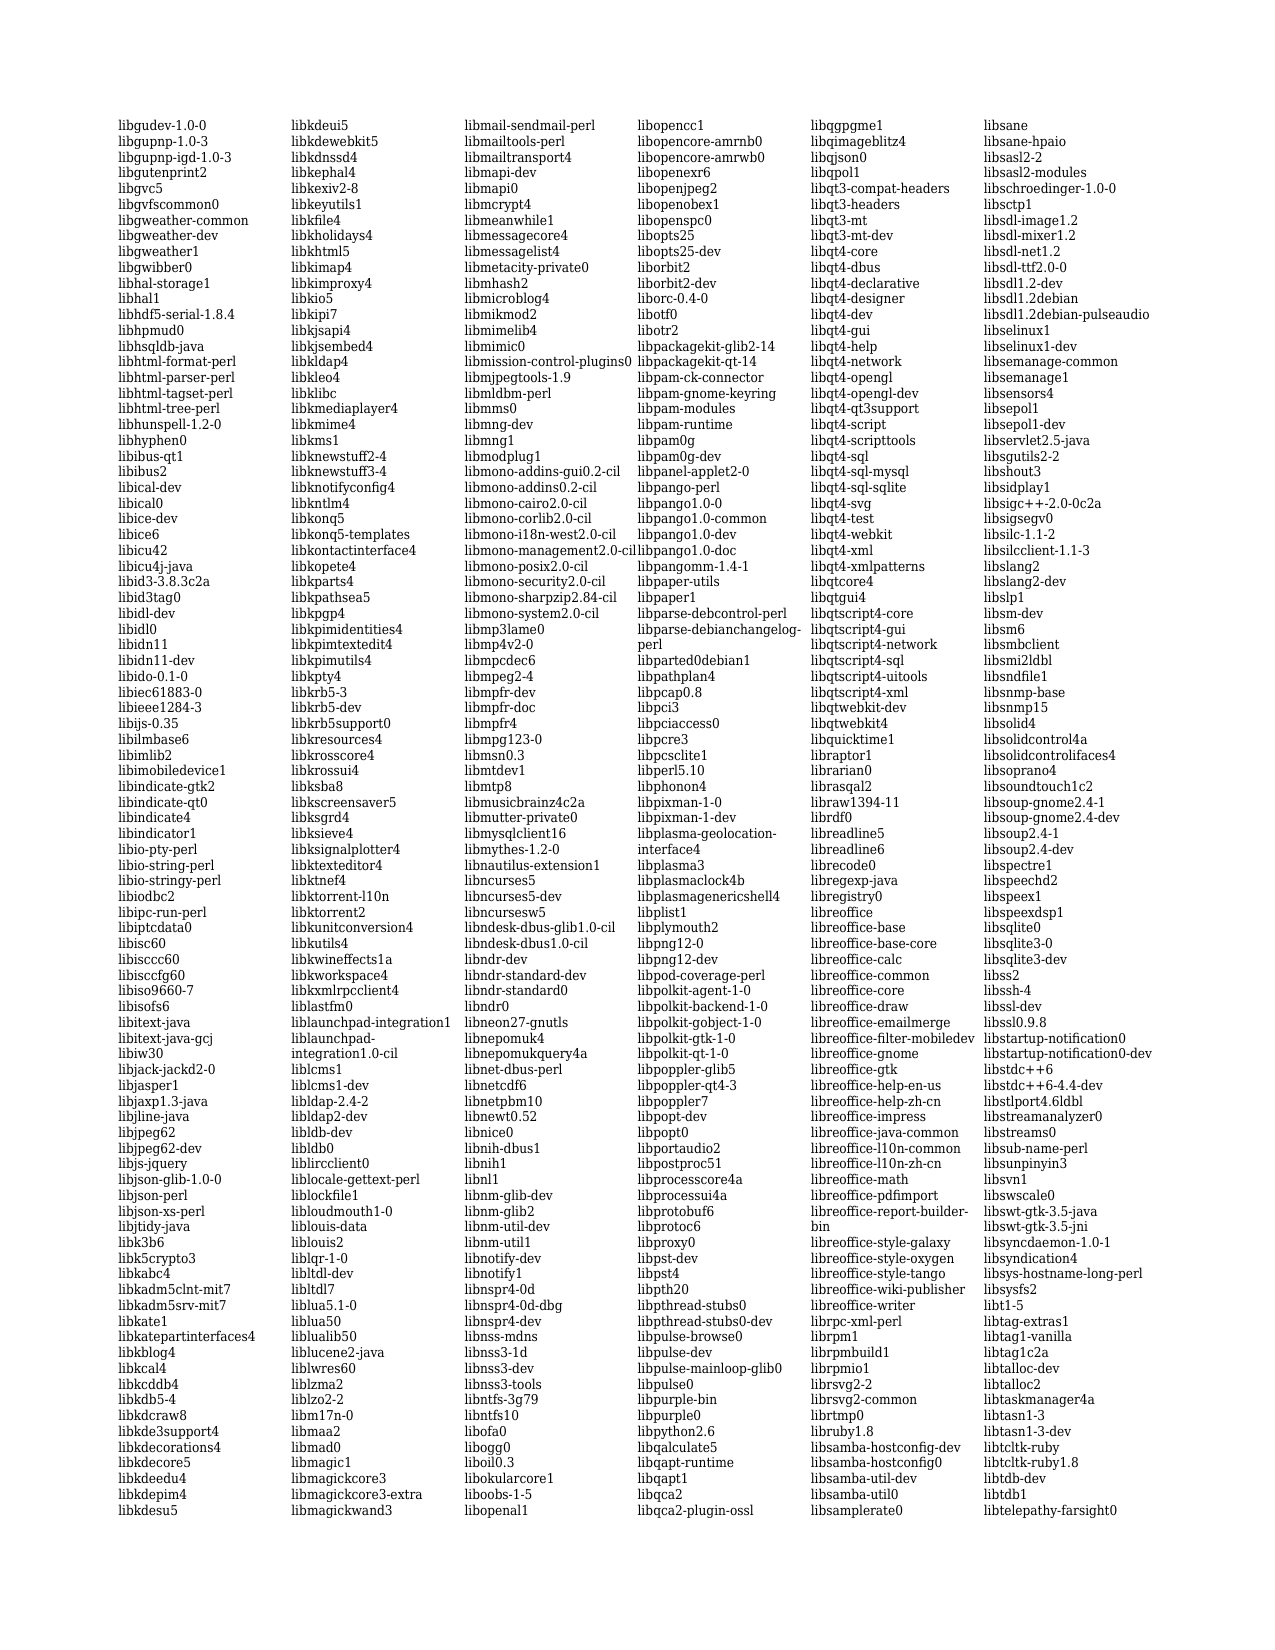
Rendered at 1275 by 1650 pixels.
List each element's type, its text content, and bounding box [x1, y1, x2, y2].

text libsane-hpaio [984, 134, 1157, 149]
text libpam-modules [637, 401, 811, 417]
text libqt4-designer [811, 291, 984, 307]
text libmhash2 [464, 275, 637, 291]
text libiptcdata0 [118, 920, 291, 936]
text libsysfs2 [984, 1282, 1157, 1298]
text libsilcclient-1.1-3 [984, 543, 1157, 558]
text libindicate4 [118, 810, 291, 826]
text libsqlite3-0 [984, 936, 1157, 952]
text libsidplay1 [984, 480, 1157, 496]
text libmpfr4 [464, 716, 637, 732]
text libswscale0 [984, 1188, 1157, 1203]
text libnss3-1d [464, 1345, 637, 1361]
text libsoup-gnome2.4-dev [984, 810, 1157, 826]
text librdf0 [811, 810, 984, 826]
text libquicktime1 [811, 732, 984, 747]
text libopenexr6 [637, 165, 811, 181]
text libmpfr-dev [464, 684, 637, 700]
text libqpol1 [811, 165, 984, 181]
text libsemanage-common [984, 354, 1157, 370]
text libmng-dev [464, 417, 637, 433]
text libkmediaplayer4 [291, 401, 464, 417]
text libokularcore1 [464, 1471, 637, 1487]
text libreoffice-help-en-us [811, 1078, 984, 1093]
text libswt-gtk-3.5-java [984, 1203, 1157, 1219]
text libqt4-webkit [811, 527, 984, 543]
text libkjsembed4 [291, 338, 464, 354]
text libqt4-dev [811, 307, 984, 323]
text libmeanwhile1 [464, 212, 637, 228]
text libmjpegtools-1.9 [464, 370, 637, 386]
text libhpmud0 [118, 323, 291, 338]
text libqt4-declarative [811, 275, 984, 291]
text libsasl2-modules [984, 165, 1157, 181]
text libkdecore5 [118, 1455, 291, 1471]
text libklibc [291, 386, 464, 401]
text libopenobex1 [637, 197, 811, 212]
text liblua5.1-0 [291, 1298, 464, 1313]
text librpmio1 [811, 1361, 984, 1376]
text libnetcdf6 [464, 1078, 637, 1093]
text libpam0g [637, 433, 811, 448]
text libgudev-1.0-0 [118, 118, 291, 134]
text libprotoc6 [637, 1219, 811, 1235]
text libm17n-0 [291, 1408, 464, 1424]
text libqt4-script [811, 417, 984, 433]
text libpopt0 [637, 1125, 811, 1141]
text libkjsapi4 [291, 323, 464, 338]
text libspectre1 [984, 857, 1157, 873]
text libkde3support4 [118, 1424, 291, 1439]
text libieee1284-3 [118, 700, 291, 716]
text libsdl-net1.2 [984, 244, 1157, 260]
text libsdl1.2-dev [984, 275, 1157, 291]
text libreoffice-style-galaxy [811, 1235, 984, 1251]
text libmpeg2-4 [464, 669, 637, 684]
text libmysqlclient16 [464, 826, 637, 842]
text libsqlite0 [984, 920, 1157, 936]
text libpangomm-1.4-1 [637, 558, 811, 574]
text libindicate-gtk2 [118, 779, 291, 794]
text libnspr4-0d-dbg [464, 1298, 637, 1313]
text libmono-sharpzip2.84-cil [464, 590, 637, 606]
text libntfs10 [464, 1408, 637, 1424]
text libmusicbrainz4c2a [464, 794, 637, 810]
text libgvc5 [118, 181, 291, 197]
text libpcre3 [637, 732, 811, 747]
text libjson-perl [118, 1188, 291, 1203]
text libpolkit-backend-1-0 [637, 999, 811, 1015]
text libperl5.10 [637, 763, 811, 779]
text libqtgui4 [811, 590, 984, 606]
text libk5crypto3 [118, 1251, 291, 1266]
text libreoffice-l10n-zh-cn [811, 1156, 984, 1172]
text libstreams0 [984, 1125, 1157, 1141]
text libqapt-runtime [637, 1455, 811, 1471]
text libstartup-notification0 [984, 1030, 1157, 1046]
text libqt4-sql-mysql [811, 464, 984, 480]
text libreoffice [811, 904, 984, 920]
text libpopt-dev [637, 1109, 811, 1125]
text librpmbuild1 [811, 1345, 984, 1361]
text libhdf5-serial-1.8.4 [118, 307, 291, 323]
text libssl-dev [984, 999, 1157, 1015]
text libldap-2.4-2 [291, 1093, 464, 1109]
text libmtdev1 [464, 763, 637, 779]
text libqt4-test [811, 511, 984, 527]
text libnss-mdns [464, 1329, 637, 1345]
text libidn11 [118, 637, 291, 653]
text libsolid4 [984, 716, 1157, 732]
text libslang2-dev [984, 574, 1157, 590]
text libselinux1 [984, 323, 1157, 338]
text libpng12-dev [637, 952, 811, 967]
text libnet-dbus-perl [464, 1062, 637, 1078]
text libogg0 [464, 1439, 637, 1455]
text libpackagekit-qt-14 [637, 354, 811, 370]
text libhyphen0 [118, 433, 291, 448]
text libical0 [118, 496, 291, 511]
text liblircclient0 [291, 1156, 464, 1172]
text libmtp8 [464, 779, 637, 794]
text libkmime4 [291, 417, 464, 433]
text libhsqldb-java [118, 338, 291, 354]
text libqt3-compat-headers [811, 181, 984, 197]
text libpng12-0 [637, 936, 811, 952]
text libmailtools-perl [464, 134, 637, 149]
text libmimic0 [464, 338, 637, 354]
text libkatepartinterfaces4 [118, 1329, 291, 1345]
text liblzma2 [291, 1376, 464, 1392]
text libpixman-1-0 [637, 794, 811, 810]
text libreoffice-java-common [811, 1125, 984, 1141]
text libpolkit-agent-1-0 [637, 983, 811, 999]
text libstlport4.6ldbl [984, 1093, 1157, 1109]
text libmetacity-private0 [464, 260, 637, 275]
text libkeyutils1 [291, 197, 464, 212]
text libnetpbm10 [464, 1093, 637, 1109]
text libitext-java-gcj [118, 1030, 291, 1046]
text libspeexdsp1 [984, 904, 1157, 920]
text libnih1 [464, 1156, 637, 1172]
text libjaxp1.3-java [118, 1093, 291, 1109]
text libnss3-tools [464, 1376, 637, 1392]
text libiso9660-7 [118, 983, 291, 999]
text libjson-xs-perl [118, 1203, 291, 1219]
text libopenal1 [464, 1502, 637, 1518]
text libqgpgme1 [811, 118, 984, 134]
text libregistry0 [811, 889, 984, 904]
text libsolidcontrolifaces4 [984, 747, 1157, 763]
text libprocessui4a [637, 1188, 811, 1203]
text libqt4-opengl-dev [811, 386, 984, 401]
text libpam-ck-connector [637, 370, 811, 386]
text libreoffice-calc [811, 952, 984, 967]
text libsasl2-2 [984, 149, 1157, 165]
text libtdb1 [984, 1487, 1157, 1502]
text libreoffice-math [811, 1172, 984, 1188]
text libqt3-mt-dev [811, 228, 984, 244]
text libpciaccess0 [637, 716, 811, 732]
text libio-string-perl [118, 857, 291, 873]
text libsolidcontrol4a [984, 732, 1157, 747]
text libhtml-tagset-perl [118, 386, 291, 401]
text libisc60 [118, 936, 291, 952]
text libgvfscommon0 [118, 197, 291, 212]
text libncurses5-dev [464, 889, 637, 904]
text libimobiledevice1 [118, 763, 291, 779]
text libslp1 [984, 590, 1157, 606]
text libpci3 [637, 700, 811, 716]
text libkleo4 [291, 370, 464, 386]
text libqca2-plugin-ossl [637, 1502, 811, 1518]
text libsane [984, 118, 1157, 134]
text libpst-dev [637, 1251, 811, 1266]
text libreoffice-core [811, 983, 984, 999]
text libotf0 [637, 307, 811, 323]
text libsepol1-dev [984, 417, 1157, 433]
text libkholidays4 [291, 228, 464, 244]
text libntfs-3g79 [464, 1392, 637, 1408]
text libregexp-java [811, 873, 984, 889]
text libkimap4 [291, 260, 464, 275]
text libkonq5-templates [291, 527, 464, 543]
text liboil0.3 [464, 1455, 637, 1471]
text libknewstuff2-4 [291, 448, 464, 464]
text libmono-i18n-west2.0-cil [464, 527, 637, 543]
text libsmi2ldbl [984, 653, 1157, 669]
text libqt4-qt3support [811, 401, 984, 417]
text libqt3-headers [811, 197, 984, 212]
text libido-0.1-0 [118, 669, 291, 684]
text libsgutils2-2 [984, 448, 1157, 464]
text libtalloc2 [984, 1376, 1157, 1392]
text libt1-5 [984, 1298, 1157, 1313]
text libisccfg60 [118, 967, 291, 983]
text libmimelib4 [464, 323, 637, 338]
text libjack-jackd2-0 [118, 1062, 291, 1078]
text libsamba-hostconfig0 [811, 1455, 984, 1471]
text libgweather-dev [118, 228, 291, 244]
text libhtml-format-perl [118, 354, 291, 370]
text libio-pty-perl [118, 842, 291, 857]
text libsqlite3-dev [984, 952, 1157, 967]
text libgutenprint2 [118, 165, 291, 181]
text libpackagekit-glib2-14 [637, 338, 811, 354]
text libsamba-util0 [811, 1487, 984, 1502]
text libmapi-dev [464, 165, 637, 181]
text libsamba-util-dev [811, 1471, 984, 1487]
text libk3b6 [118, 1235, 291, 1251]
text libproxy0 [637, 1235, 811, 1251]
text liblzo2-2 [291, 1392, 464, 1408]
text libmono-posix2.0-cil [464, 558, 637, 574]
text libsunpinyin3 [984, 1156, 1157, 1172]
text libkdcraw8 [118, 1408, 291, 1424]
text libreoffice-report-builder-bin [811, 1203, 984, 1235]
text libstartup-notification0-dev [984, 1046, 1157, 1062]
text libmono-corlib2.0-cil [464, 511, 637, 527]
text libhal1 [118, 291, 291, 307]
text libstdc++6-4.4-dev [984, 1078, 1157, 1093]
text libnss3-dev [464, 1361, 637, 1376]
text libkparts4 [291, 574, 464, 590]
text libndesk-dbus-glib1.0-cil [464, 920, 637, 936]
text libpoppler-glib5 [637, 1062, 811, 1078]
text libtaskmanager4a [984, 1392, 1157, 1408]
text libpoppler-qt4-3 [637, 1078, 811, 1093]
text libspeechd2 [984, 873, 1157, 889]
text libpango-perl [637, 480, 811, 496]
text libkrossui4 [291, 763, 464, 779]
text libmono-system2.0-cil [464, 606, 637, 621]
text libraptor1 [811, 747, 984, 763]
text libnepomuk4 [464, 1030, 637, 1046]
text libkipi7 [291, 307, 464, 323]
text libshout3 [984, 464, 1157, 480]
text liblockfile1 [291, 1188, 464, 1203]
text libreoffice-emailmerge [811, 1015, 984, 1030]
text libmcrypt4 [464, 197, 637, 212]
text libiodbc2 [118, 889, 291, 904]
text libid3-3.8.3c2a [118, 574, 291, 590]
text libpolkit-qt-1-0 [637, 1046, 811, 1062]
text libkrb5support0 [291, 716, 464, 732]
text libspeex1 [984, 889, 1157, 904]
text libsdl1.2debian-pulseaudio [984, 307, 1157, 323]
text libkio5 [291, 291, 464, 307]
text libqtscript4-network [811, 637, 984, 653]
text libkworkspace4 [291, 967, 464, 983]
text libnewt0.52 [464, 1109, 637, 1125]
text libkpimtextedit4 [291, 637, 464, 653]
text libnspr4-dev [464, 1313, 637, 1329]
text libschroedinger-1.0-0 [984, 181, 1157, 197]
text libsepol1 [984, 401, 1157, 417]
text libkpimutils4 [291, 653, 464, 669]
text libqt4-xmlpatterns [811, 558, 984, 574]
text libpam0g-dev [637, 448, 811, 464]
text liblwres60 [291, 1361, 464, 1376]
text liblcms1 [291, 1062, 464, 1078]
text libmldbm-perl [464, 386, 637, 401]
text libkdeui5 [291, 118, 464, 134]
text libkscreensaver5 [291, 794, 464, 810]
text libqjson0 [811, 149, 984, 165]
text libqtcore4 [811, 574, 984, 590]
text libqtwebkit4 [811, 716, 984, 732]
text libhal-storage1 [118, 275, 291, 291]
text libplist1 [637, 904, 811, 920]
text libgupnp-igd-1.0-3 [118, 149, 291, 165]
text librpc-xml-perl [811, 1313, 984, 1329]
text libopencore-amrwb0 [637, 149, 811, 165]
text libqtscript4-uitools [811, 669, 984, 684]
text liblocale-gettext-perl [291, 1172, 464, 1188]
text libsoundtouch1c2 [984, 779, 1157, 794]
text libmng1 [464, 433, 637, 448]
text libplasma-geolocation-interface4 [637, 826, 811, 857]
text libilmbase6 [118, 732, 291, 747]
text libksba8 [291, 779, 464, 794]
text libpthread-stubs0-dev [637, 1313, 811, 1329]
text libkwineffects1a [291, 952, 464, 967]
text libnih-dbus1 [464, 1141, 637, 1156]
text libsvn1 [984, 1172, 1157, 1188]
text libreoffice-draw [811, 999, 984, 1015]
text libpostproc51 [637, 1156, 811, 1172]
text libnautilus-extension1 [464, 857, 637, 873]
text libsyndication4 [984, 1251, 1157, 1266]
text libndesk-dbus1.0-cil [464, 936, 637, 952]
text libreoffice-gtk [811, 1062, 984, 1078]
text libmission-control-plugins0 [464, 354, 637, 370]
text libreoffice-style-tango [811, 1266, 984, 1282]
text libreoffice-impress [811, 1109, 984, 1125]
text libktorrent2 [291, 904, 464, 920]
text libmono-security2.0-cil [464, 574, 637, 590]
text libstdc++6 [984, 1062, 1157, 1078]
text libjs-jquery [118, 1156, 291, 1172]
text libsigsegv0 [984, 511, 1157, 527]
text libmono-management2.0-cil [464, 543, 637, 558]
text libkresources4 [291, 732, 464, 747]
text libselinux1-dev [984, 338, 1157, 354]
text libjasper1 [118, 1078, 291, 1093]
text libslang2 [984, 558, 1157, 574]
text liblouis2 [291, 1235, 464, 1251]
text libnotify1 [464, 1266, 637, 1282]
text libmikmod2 [464, 307, 637, 323]
text libpango1.0-common [637, 511, 811, 527]
text libplasmaclock4b [637, 873, 811, 889]
text libopenjpeg2 [637, 181, 811, 197]
text libssl0.9.8 [984, 1015, 1157, 1030]
text libtasn1-3-dev [984, 1424, 1157, 1439]
text libhtml-parser-perl [118, 370, 291, 386]
text libstreamanalyzer0 [984, 1109, 1157, 1125]
text librasqal2 [811, 779, 984, 794]
text libmaa2 [291, 1424, 464, 1439]
text libtelepathy-farsight0 [984, 1502, 1157, 1518]
text librarian0 [811, 763, 984, 779]
text libkrosscore4 [291, 747, 464, 763]
text libmpfr-doc [464, 700, 637, 716]
text libkdewebkit5 [291, 134, 464, 149]
text libgweather1 [118, 244, 291, 260]
text libqt4-svg [811, 496, 984, 511]
text liblaunchpad-integration1.0-cil [291, 1030, 464, 1062]
text liblucene2-java [291, 1345, 464, 1361]
text libiec61883-0 [118, 684, 291, 700]
text libopenspc0 [637, 212, 811, 228]
text libkldap4 [291, 354, 464, 370]
text libmutter-private0 [464, 810, 637, 826]
text libpthread-stubs0 [637, 1298, 811, 1313]
text libio-stringy-perl [118, 873, 291, 889]
text libpolkit-gobject-1-0 [637, 1015, 811, 1030]
text libncurses5 [464, 873, 637, 889]
text libindicate-qt0 [118, 794, 291, 810]
text libgweather-common [118, 212, 291, 228]
text libitext-java [118, 1015, 291, 1030]
text libkpathsea5 [291, 590, 464, 606]
text libreoffice-pdfimport [811, 1188, 984, 1203]
text libmagickcore3 [291, 1471, 464, 1487]
text libsm6 [984, 621, 1157, 637]
text libqt4-opengl [811, 370, 984, 386]
text libkfile4 [291, 212, 464, 228]
text libplasma3 [637, 857, 811, 873]
text liblaunchpad-integration1 [291, 1015, 464, 1030]
text libpcap0.8 [637, 684, 811, 700]
text libqt3-mt [811, 212, 984, 228]
text libicu4j-java [118, 558, 291, 574]
text libmono-cairo2.0-cil [464, 496, 637, 511]
text libical-dev [118, 480, 291, 496]
text libmicroblog4 [464, 291, 637, 307]
text libjson-glib-1.0-0 [118, 1172, 291, 1188]
text libksgrd4 [291, 810, 464, 826]
text libksignalplotter4 [291, 842, 464, 857]
text libqalculate5 [637, 1439, 811, 1455]
text libsamba-hostconfig-dev [811, 1439, 984, 1455]
text libreoffice-base-core [811, 936, 984, 952]
text libkimproxy4 [291, 275, 464, 291]
text libopts25 [637, 228, 811, 244]
text libidl-dev [118, 606, 291, 621]
text libnice0 [464, 1125, 637, 1141]
text libpathplan4 [637, 669, 811, 684]
text libkblog4 [118, 1345, 291, 1361]
text libpaper1 [637, 590, 811, 606]
text libkunitconversion4 [291, 920, 464, 936]
text libkadm5srv-mit7 [118, 1298, 291, 1313]
text libibus2 [118, 464, 291, 480]
text libibus-qt1 [118, 448, 291, 464]
text libkexiv2-8 [291, 181, 464, 197]
text libkrb5-dev [291, 700, 464, 716]
text libkdecorations4 [118, 1439, 291, 1455]
text libreoffice-writer [811, 1298, 984, 1313]
text libpth20 [637, 1282, 811, 1298]
text libmythes-1.2-0 [464, 842, 637, 857]
text libncursesw5 [464, 904, 637, 920]
text libgupnp-1.0-3 [118, 134, 291, 149]
text libmp3lame0 [464, 621, 637, 637]
text libmpg123-0 [464, 732, 637, 747]
text libprotobuf6 [637, 1203, 811, 1219]
text libsoup2.4-1 [984, 826, 1157, 842]
text libsdl-ttf2.0-0 [984, 260, 1157, 275]
text libicu42 [118, 543, 291, 558]
text libmono-addins0.2-cil [464, 480, 637, 496]
text libkpgp4 [291, 606, 464, 621]
text libkephal4 [291, 165, 464, 181]
text libjline-java [118, 1109, 291, 1125]
text libpurple0 [637, 1408, 811, 1424]
text libreoffice-l10n-common [811, 1141, 984, 1156]
text libkcddb4 [118, 1376, 291, 1392]
text libtalloc-dev [984, 1361, 1157, 1376]
text libplymouth2 [637, 920, 811, 936]
text libtag1c2a [984, 1345, 1157, 1361]
text liborbit2 [637, 260, 811, 275]
text libpaper-utils [637, 574, 811, 590]
text libqt4-network [811, 354, 984, 370]
text libmail-sendmail-perl [464, 118, 637, 134]
text libsub-name-perl [984, 1141, 1157, 1156]
text libqt4-dbus [811, 260, 984, 275]
text libkms1 [291, 433, 464, 448]
text libnm-util1 [464, 1235, 637, 1251]
text libsm-dev [984, 606, 1157, 621]
text libsensors4 [984, 386, 1157, 401]
text libreoffice-common [811, 967, 984, 983]
text libpurple-bin [637, 1392, 811, 1408]
text libpulse-mainloop-glib0 [637, 1361, 811, 1376]
text libsnmp-base [984, 684, 1157, 700]
text libotr2 [637, 323, 811, 338]
text libkpimidentities4 [291, 621, 464, 637]
text libreoffice-base [811, 920, 984, 936]
text libpulse0 [637, 1376, 811, 1392]
text libloudmouth1-0 [291, 1203, 464, 1219]
text libmessagelist4 [464, 244, 637, 260]
text libreoffice-gnome [811, 1046, 984, 1062]
text libsdl-image1.2 [984, 212, 1157, 228]
text libtag-extras1 [984, 1313, 1157, 1329]
text libpam-gnome-keyring [637, 386, 811, 401]
text libreoffice-help-zh-cn [811, 1093, 984, 1109]
text libkdesu5 [118, 1502, 291, 1518]
text libnepomukquery4a [464, 1046, 637, 1062]
text libsndfile1 [984, 669, 1157, 684]
text libqt4-sql [811, 448, 984, 464]
text libqt4-gui [811, 323, 984, 338]
text libneon27-gnutls [464, 1015, 637, 1030]
text libreoffice-filter-mobiledev [811, 1030, 984, 1046]
text libndr0 [464, 999, 637, 1015]
text libkate1 [118, 1313, 291, 1329]
text libpod-coverage-perl [637, 967, 811, 983]
text liblastfm0 [291, 999, 464, 1015]
text libsigc++-2.0-0c2a [984, 496, 1157, 511]
text libparse-debianchangelog-perl [637, 621, 811, 653]
text libparse-debcontrol-perl [637, 606, 811, 621]
text libsnmp15 [984, 700, 1157, 716]
text libpixman-1-dev [637, 810, 811, 826]
text librsvg2-2 [811, 1376, 984, 1392]
text libpango1.0-doc [637, 543, 811, 558]
text libipc-run-perl [118, 904, 291, 920]
text libmad0 [291, 1439, 464, 1455]
text libjtidy-java [118, 1219, 291, 1235]
text libqtscript4-sql [811, 653, 984, 669]
text liborbit2-dev [637, 275, 811, 291]
text libkonq5 [291, 511, 464, 527]
text libpulse-browse0 [637, 1329, 811, 1345]
text libopencc1 [637, 118, 811, 134]
text librecode0 [811, 857, 984, 873]
text libswt-gtk-3.5-jni [984, 1219, 1157, 1235]
text libqtscript4-xml [811, 684, 984, 700]
text libgwibber0 [118, 260, 291, 275]
text libsoup2.4-dev [984, 842, 1157, 857]
text libqimageblitz4 [811, 134, 984, 149]
text libreoffice-style-oxygen [811, 1251, 984, 1266]
text libpam-runtime [637, 417, 811, 433]
text libjpeg62-dev [118, 1141, 291, 1156]
text libplasmagenericshell4 [637, 889, 811, 904]
text libpango1.0-0 [637, 496, 811, 511]
text librsvg2-common [811, 1392, 984, 1408]
text libparted0debian1 [637, 653, 811, 669]
text libnm-util-dev [464, 1219, 637, 1235]
text libndr-standard0 [464, 983, 637, 999]
text libprocesscore4a [637, 1172, 811, 1188]
text libhunspell-1.2-0 [118, 417, 291, 433]
text libmagic1 [291, 1455, 464, 1471]
text libsyncdaemon-1.0-1 [984, 1235, 1157, 1251]
text libnm-glib-dev [464, 1188, 637, 1203]
text libkpty4 [291, 669, 464, 684]
text libopencore-amrnb0 [637, 134, 811, 149]
text liboobs-1-5 [464, 1487, 637, 1502]
text libpanel-applet2-0 [637, 464, 811, 480]
text libid3tag0 [118, 590, 291, 606]
text libkadm5clnt-mit7 [118, 1282, 291, 1298]
text libkhtml5 [291, 244, 464, 260]
text libsmbclient [984, 637, 1157, 653]
text libqtscript4-core [811, 606, 984, 621]
text libportaudio2 [637, 1141, 811, 1156]
text libreadline5 [811, 826, 984, 842]
text libopts25-dev [637, 244, 811, 260]
text libindicator1 [118, 826, 291, 842]
text libpst4 [637, 1266, 811, 1282]
text libss2 [984, 967, 1157, 983]
text libsdl-mixer1.2 [984, 228, 1157, 244]
text libkdepim4 [118, 1487, 291, 1502]
text libsdl1.2debian [984, 291, 1157, 307]
text libtcltk-ruby1.8 [984, 1455, 1157, 1471]
text libtdb-dev [984, 1471, 1157, 1487]
text libraw1394-11 [811, 794, 984, 810]
text libsilc-1.1-2 [984, 527, 1157, 543]
text libksieve4 [291, 826, 464, 842]
text librtmp0 [811, 1408, 984, 1424]
text libtag1-vanilla [984, 1329, 1157, 1345]
text libmpcdec6 [464, 653, 637, 669]
text libnspr4-0d [464, 1282, 637, 1298]
text libtcltk-ruby [984, 1439, 1157, 1455]
text libjpeg62 [118, 1125, 291, 1141]
text libknewstuff3-4 [291, 464, 464, 480]
text libktexteditor4 [291, 857, 464, 873]
text libkopete4 [291, 558, 464, 574]
text libndr-standard-dev [464, 967, 637, 983]
text libqapt1 [637, 1471, 811, 1487]
text libsamplerate0 [811, 1502, 984, 1518]
text libqt4-core [811, 244, 984, 260]
text libltdl-dev [291, 1266, 464, 1282]
text liborc-0.4-0 [637, 291, 811, 307]
text libmagickcore3-extra [291, 1487, 464, 1502]
text libidl0 [118, 621, 291, 637]
text libpango1.0-dev [637, 527, 811, 543]
text libkdnssd4 [291, 149, 464, 165]
text libnotify-dev [464, 1251, 637, 1266]
text libhtml-tree-perl [118, 401, 291, 417]
text libice-dev [118, 511, 291, 527]
text libltdl7 [291, 1282, 464, 1298]
text liblouis-data [291, 1219, 464, 1235]
text libijs-0.35 [118, 716, 291, 732]
text libsoup-gnome2.4-1 [984, 794, 1157, 810]
text libktnef4 [291, 873, 464, 889]
text libldap2-dev [291, 1109, 464, 1125]
text libqt4-scripttools [811, 433, 984, 448]
text liblcms1-dev [291, 1078, 464, 1093]
text libisccc60 [118, 952, 291, 967]
text libkrb5-3 [291, 684, 464, 700]
text libkontactinterface4 [291, 543, 464, 558]
text libssh-4 [984, 983, 1157, 999]
text libsemanage1 [984, 370, 1157, 386]
text libknotifyconfig4 [291, 480, 464, 496]
text liblualib50 [291, 1329, 464, 1345]
text libmodplug1 [464, 448, 637, 464]
text libruby1.8 [811, 1424, 984, 1439]
text libsctp1 [984, 197, 1157, 212]
text libqt4-help [811, 338, 984, 354]
text libservlet2.5-java [984, 433, 1157, 448]
text libktorrent-l10n [291, 889, 464, 904]
text libmsn0.3 [464, 747, 637, 763]
text libpoppler7 [637, 1093, 811, 1109]
text libnl1 [464, 1172, 637, 1188]
text libiw30 [118, 1046, 291, 1062]
text libndr-dev [464, 952, 637, 967]
text libpulse-dev [637, 1345, 811, 1361]
text liblua50 [291, 1313, 464, 1329]
text libofa0 [464, 1424, 637, 1439]
text libqtwebkit-dev [811, 700, 984, 716]
text libkutils4 [291, 936, 464, 952]
text libmapi0 [464, 181, 637, 197]
text libmp4v2-0 [464, 637, 637, 653]
text libpcsclite1 [637, 747, 811, 763]
text libldb-dev [291, 1125, 464, 1141]
text libkdb5-4 [118, 1392, 291, 1408]
text libsys-hostname-long-perl [984, 1266, 1157, 1282]
text libmailtransport4 [464, 149, 637, 165]
text libpolkit-gtk-1-0 [637, 1030, 811, 1046]
text libsoprano4 [984, 763, 1157, 779]
text libkcal4 [118, 1361, 291, 1376]
text libqt4-xml [811, 543, 984, 558]
text libqtscript4-gui [811, 621, 984, 637]
text libimlib2 [118, 747, 291, 763]
text libice6 [118, 527, 291, 543]
text libpython2.6 [637, 1424, 811, 1439]
text libkntlm4 [291, 496, 464, 511]
text libnm-glib2 [464, 1203, 637, 1219]
text libtasn1-3 [984, 1408, 1157, 1424]
text libreoffice-wiki-publisher [811, 1282, 984, 1298]
text liblqr-1-0 [291, 1251, 464, 1266]
text libmono-addins-gui0.2-cil [464, 464, 637, 480]
text librpm1 [811, 1329, 984, 1345]
text libkabc4 [118, 1266, 291, 1282]
text libkxmlrpcclient4 [291, 983, 464, 999]
text libqca2 [637, 1487, 811, 1502]
text libphonon4 [637, 779, 811, 794]
text libreadline6 [811, 842, 984, 857]
text libmms0 [464, 401, 637, 417]
text libmessagecore4 [464, 228, 637, 244]
text libisofs6 [118, 999, 291, 1015]
text libmagickwand3 [291, 1502, 464, 1518]
text libidn11-dev [118, 653, 291, 669]
text libqt4-sql-sqlite [811, 480, 984, 496]
text libkdeedu4 [118, 1471, 291, 1487]
text libldb0 [291, 1141, 464, 1156]
